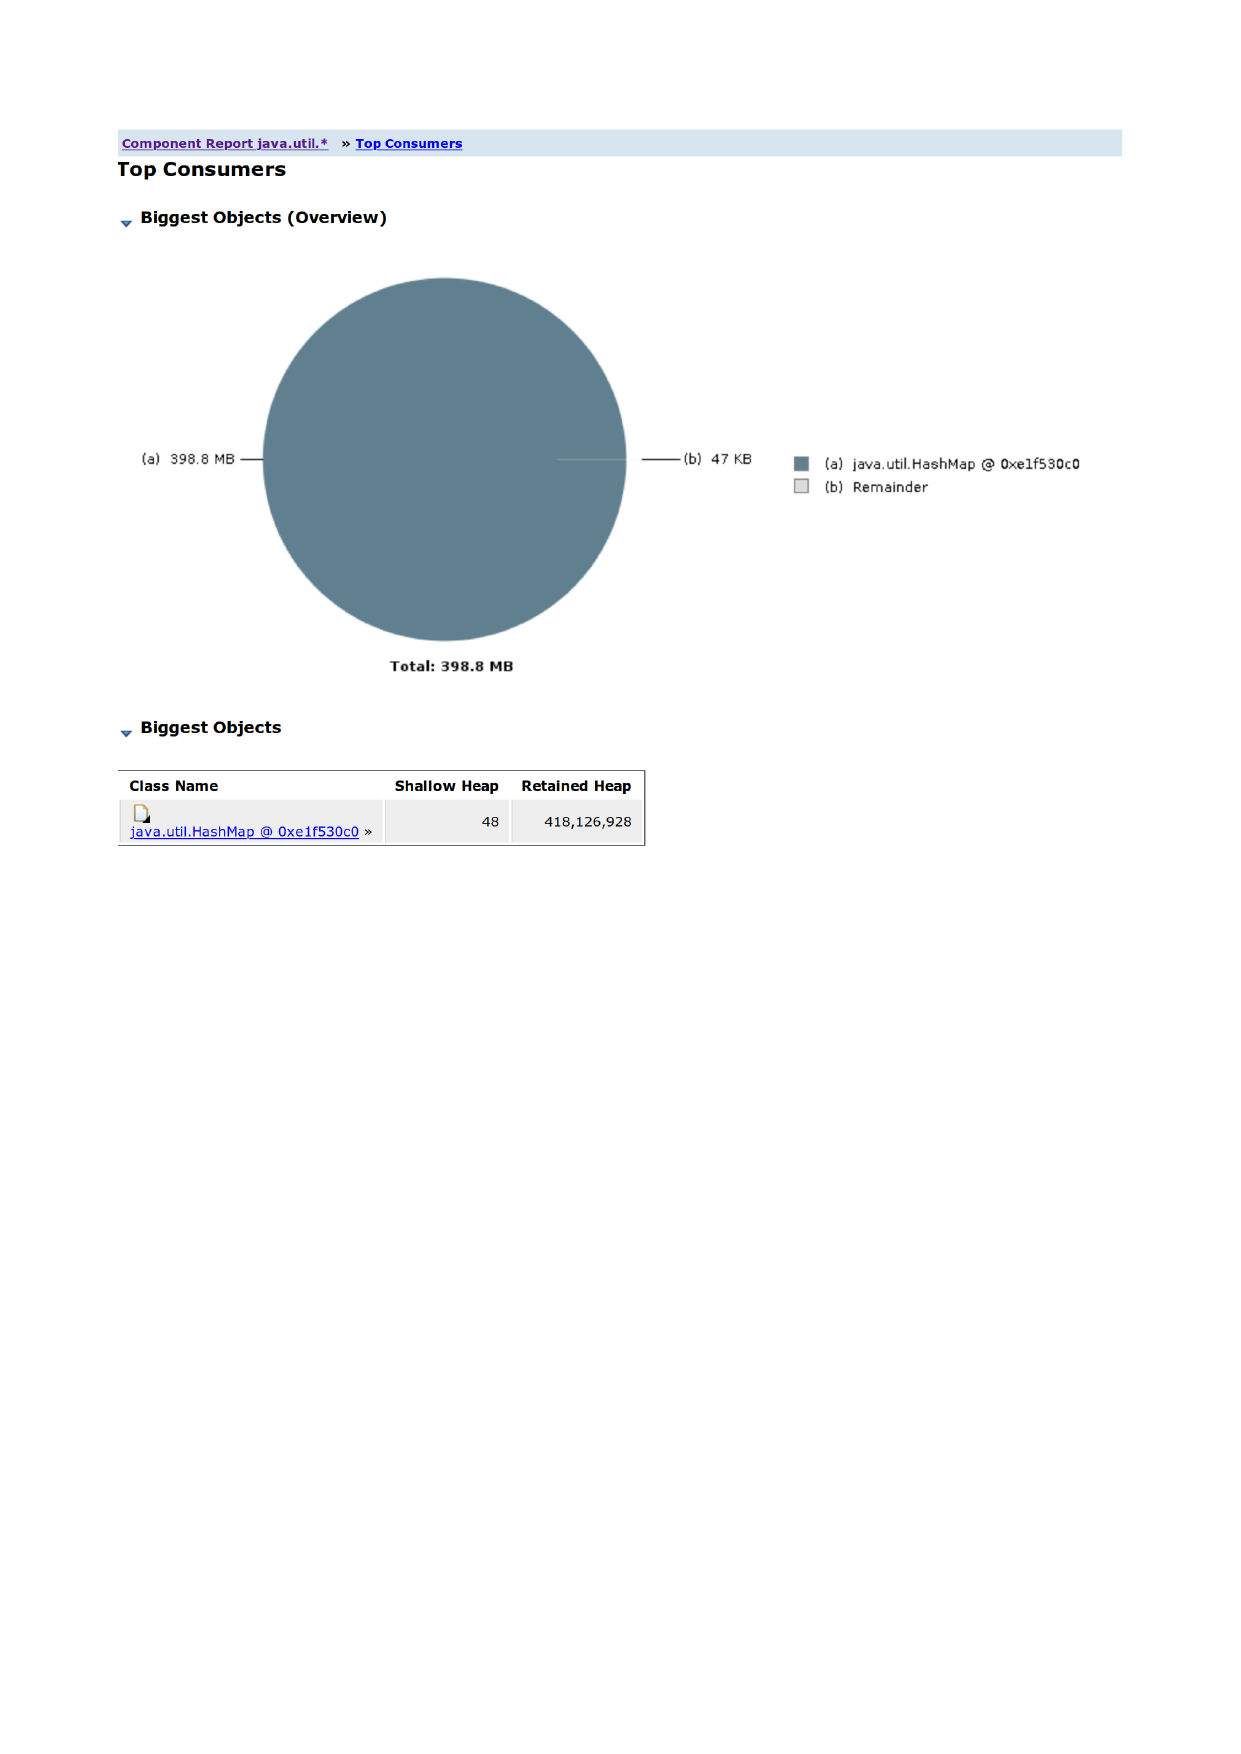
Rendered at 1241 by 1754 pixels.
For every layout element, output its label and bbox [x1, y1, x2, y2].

picture [118, 118, 1123, 852]
